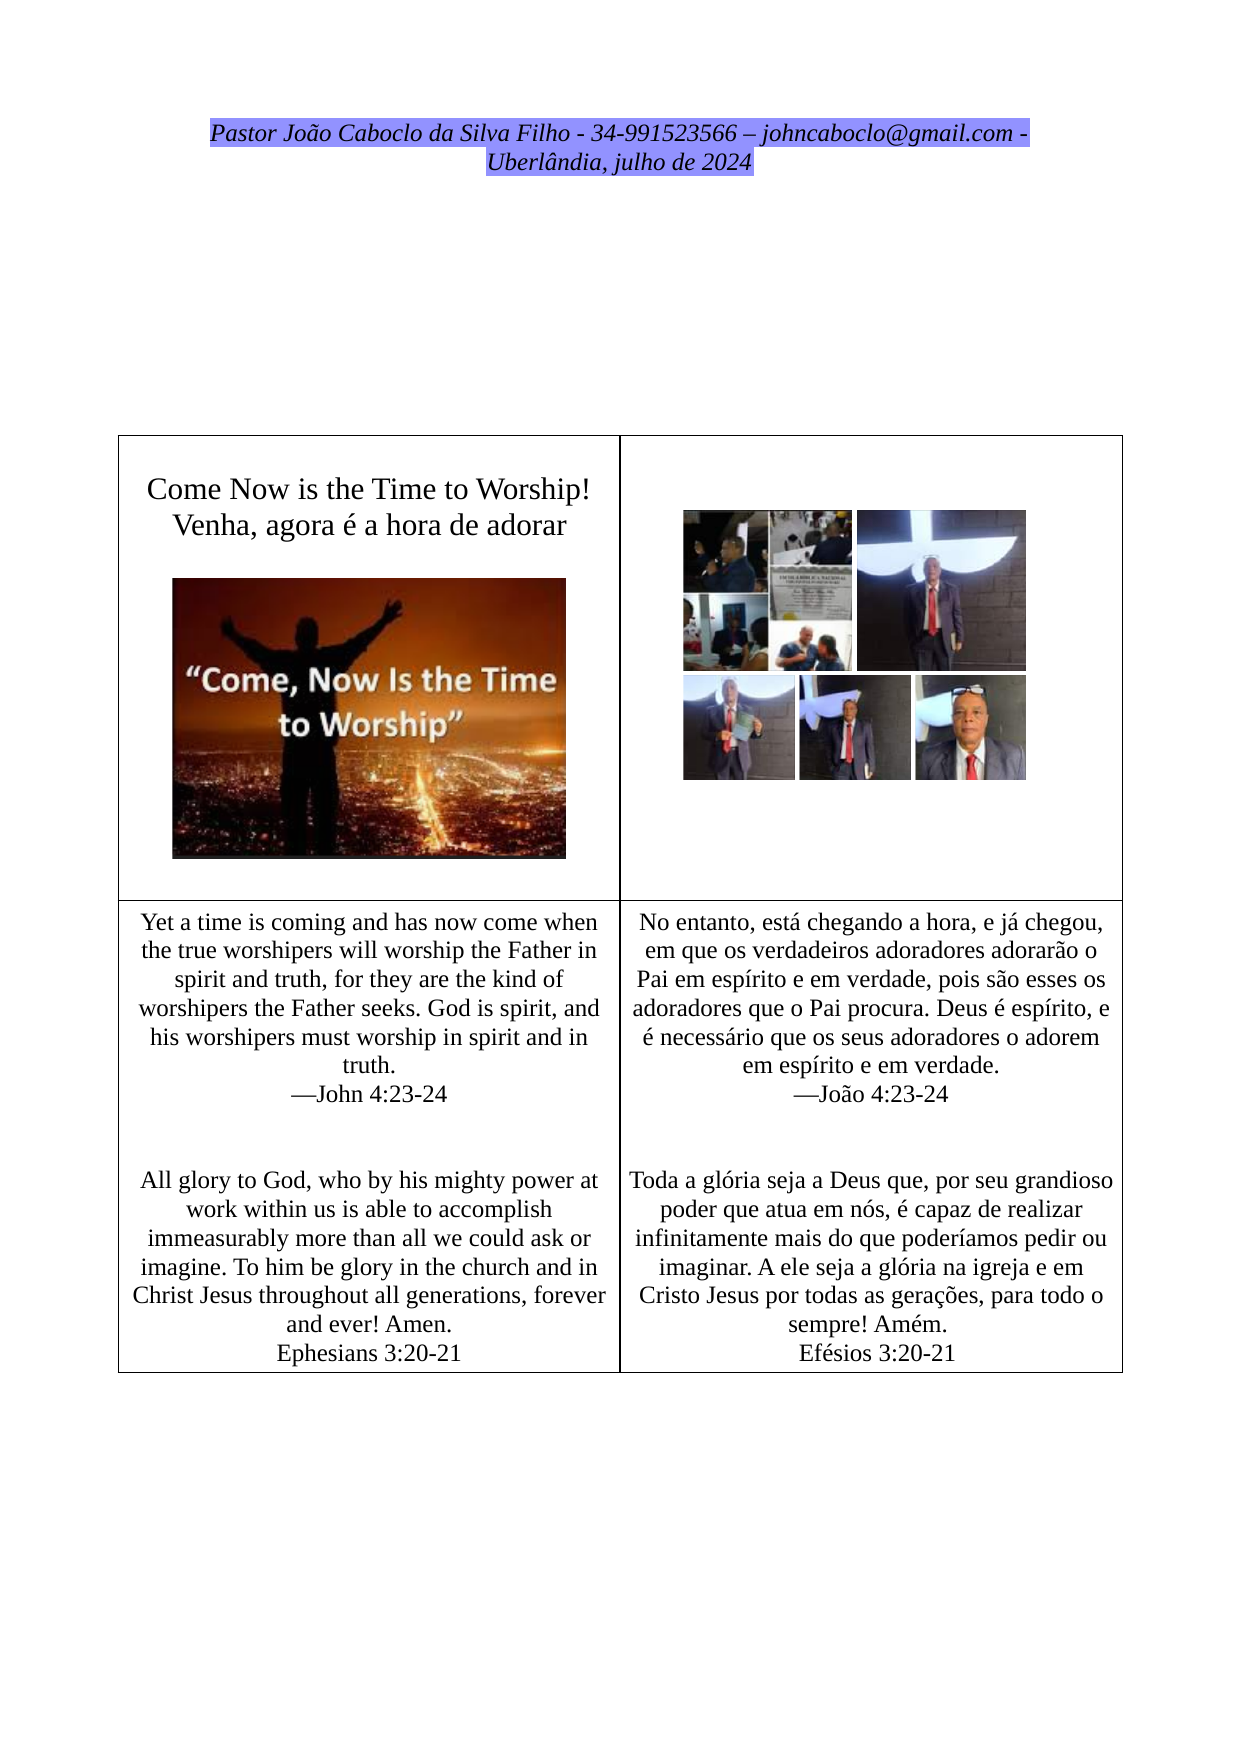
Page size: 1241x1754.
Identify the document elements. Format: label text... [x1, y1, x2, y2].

picture [172, 578, 566, 859]
table_header [621, 436, 1122, 900]
picture [683, 510, 1026, 780]
table_cell Yet a time is coming and has now come when the true worshipers will worship the Father in spirit and truth, for they are the kind of worshipers the Father seeks. God is spirit, and his worshipers must worship in spirit and in truth. —John 4:23-24 All glory to God, who by his mighty power at work within us is able to accomplish immeasurably more than all we could ask or imagine. To him be glory in the church and in Christ Jesus throughout all generations, forever and ever! Amen. Ephesians 3:20-21 [119, 901, 619, 1372]
table_header Come Now is the Time to Worship! Venha, agora é a hora de adorar [119, 436, 619, 900]
table_cell No entanto, está chegando a hora, e já chegou, em que os verdadeiros adoradores adorarão o Pai em espírito e em verdade, pois são esses os adoradores que o Pai procura. Deus é espírito, e é necessário que os seus adoradores o adorem em espírito e em verdade. —João 4:23-24 Toda a glória seja a Deus que, por seu grandioso poder que atua em nós, é capaz de realizar infinitamente mais do que poderíamos pedir ou imaginar. A ele seja a glória na igreja e em Cristo Jesus por todas as gerações, para todo o sempre! Amém. Efésios 3:20-21 [621, 901, 1122, 1372]
